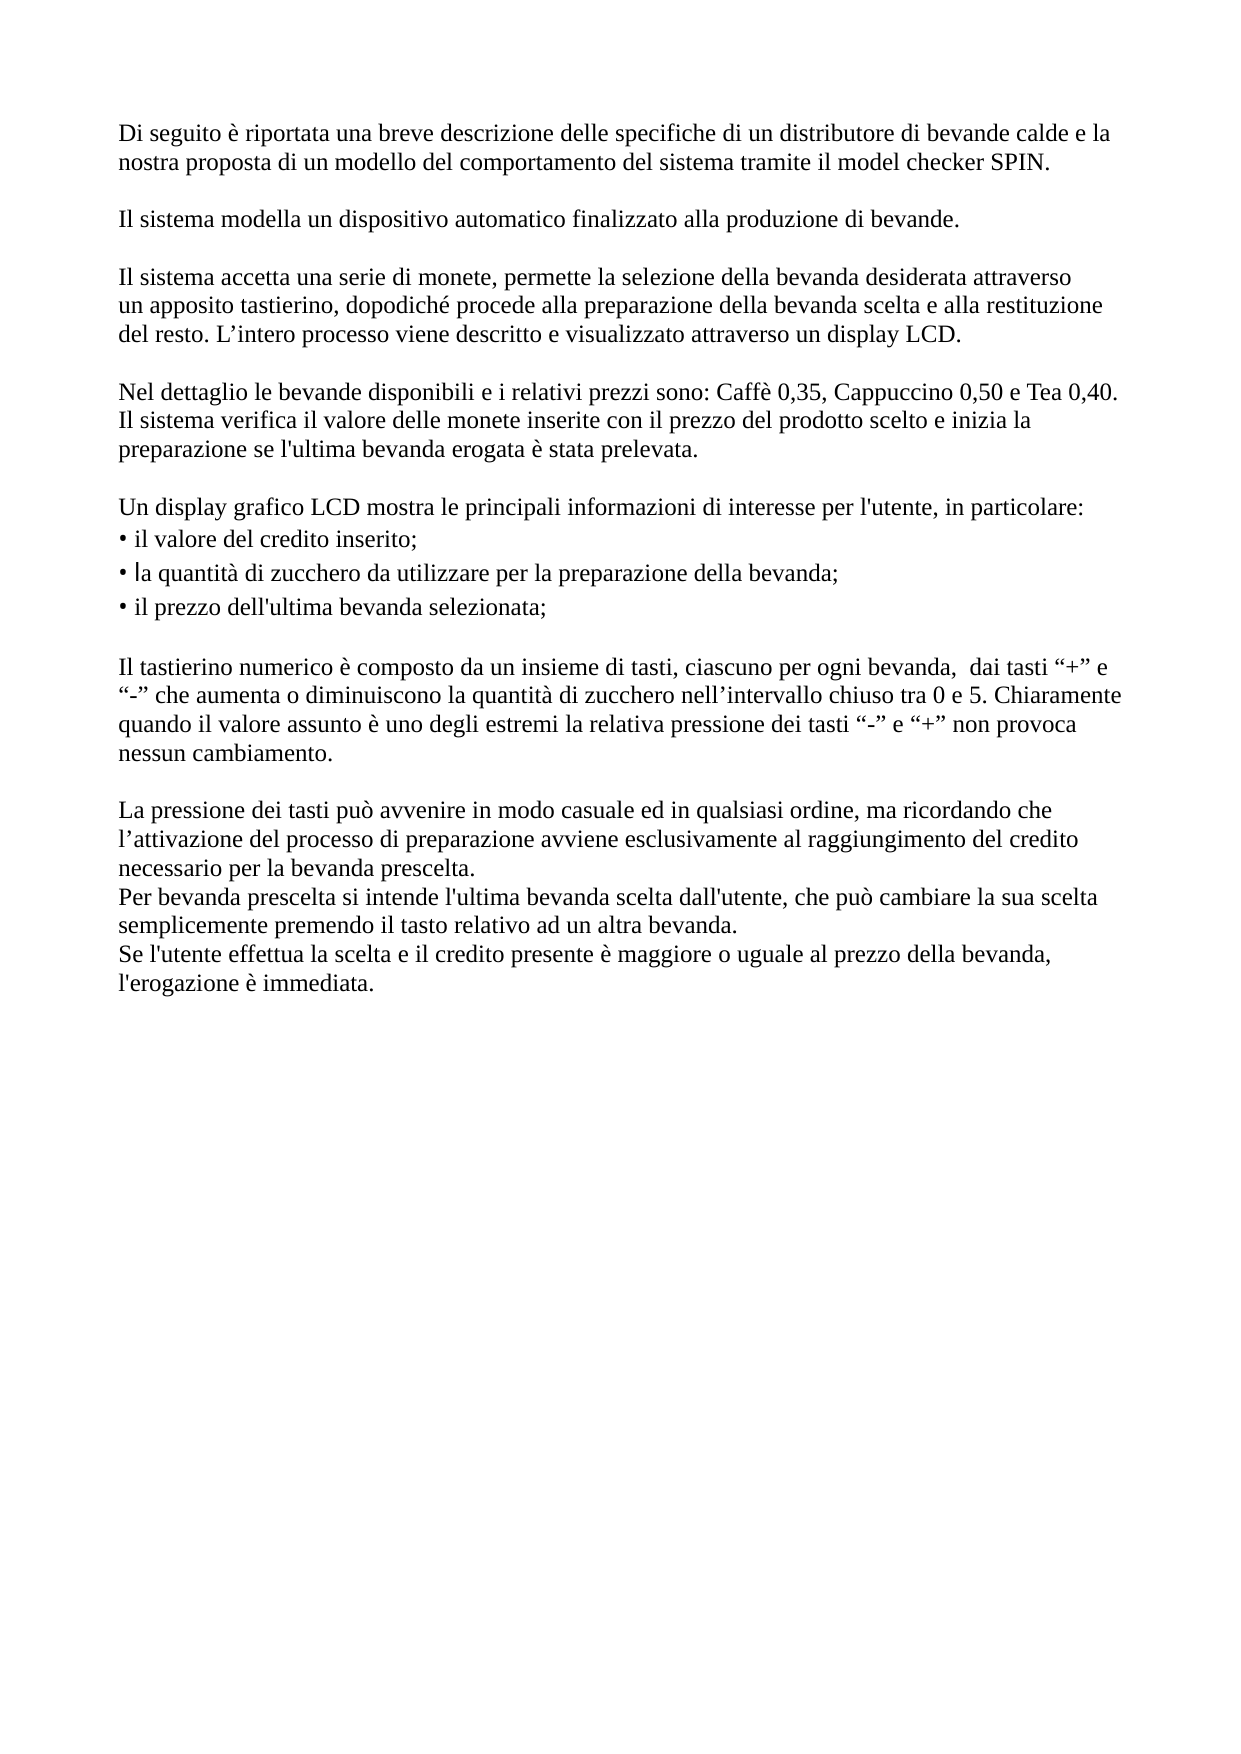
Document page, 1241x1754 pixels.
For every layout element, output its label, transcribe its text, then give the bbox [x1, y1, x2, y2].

text Il sistema verifica il valore delle monete inserite con il prezzo del prodotto scelto e inizia la preparazione se l'ultima bevanda erogata è stata prelevata. [118, 406, 1122, 463]
text • il valore del credito inserito; [118, 521, 1122, 555]
text La pressione dei tasti può avvenire in modo casuale ed in qualsiasi ordine, ma ricordando che l’attivazione del processo di preparazione avviene esclusivamente al raggiungimento del credito necessario per la bevanda prescelta. [118, 795, 1122, 882]
text Se l'utente effettua la scelta e il credito presente è maggiore o uguale al prezzo della bevanda, l'erogazione è immediata. [118, 939, 1122, 997]
text • la quantità di zucchero da utilizzare per la preparazione della bevanda; [118, 555, 1122, 589]
text Il tastierino numerico è composto da un insieme di tasti, ciascuno per ogni bevanda, dai tasti “+” e “-” che aumenta o diminuiscono la quantità di zucchero nell’intervallo chiuso tra 0 e 5. Chiaramente quando il valore assunto è uno degli estremi la relativa pressione dei tasti “-” e “+” non provoca nessun cambiamento. [118, 652, 1122, 767]
text Per bevanda prescelta si intende l'ultima bevanda scelta dall'utente, che può cambiare la sua scelta semplicemente premendo il tasto relativo ad un altra bevanda. [118, 882, 1122, 939]
text • il prezzo dell'ultima bevanda selezionata; [118, 589, 1122, 623]
text Nel dettaglio le bevande disponibili e i relativi prezzi sono: Caffè 0,35, Cappuccino 0,50 e Tea 0,40. [118, 377, 1122, 406]
text Di seguito è riportata una breve descrizione delle specifiche di un distributore di bevande calde e la nostra proposta di un modello del comportamento del sistema tramite il model checker SPIN. [118, 118, 1122, 176]
text un apposito tastierino, dopodiché procede alla preparazione della bevanda scelta e alla restituzione del resto. L’intero processo viene descritto e visualizzato attraverso un display LCD. [118, 291, 1122, 348]
text Un display grafico LCD mostra le principali informazioni di interesse per l'utente, in particolare: [118, 492, 1122, 521]
text Il sistema modella un dispositivo automatico finalizzato alla produzione di bevande. [118, 204, 1122, 233]
text Il sistema accetta una serie di monete, permette la selezione della bevanda desiderata attraverso [118, 262, 1122, 291]
